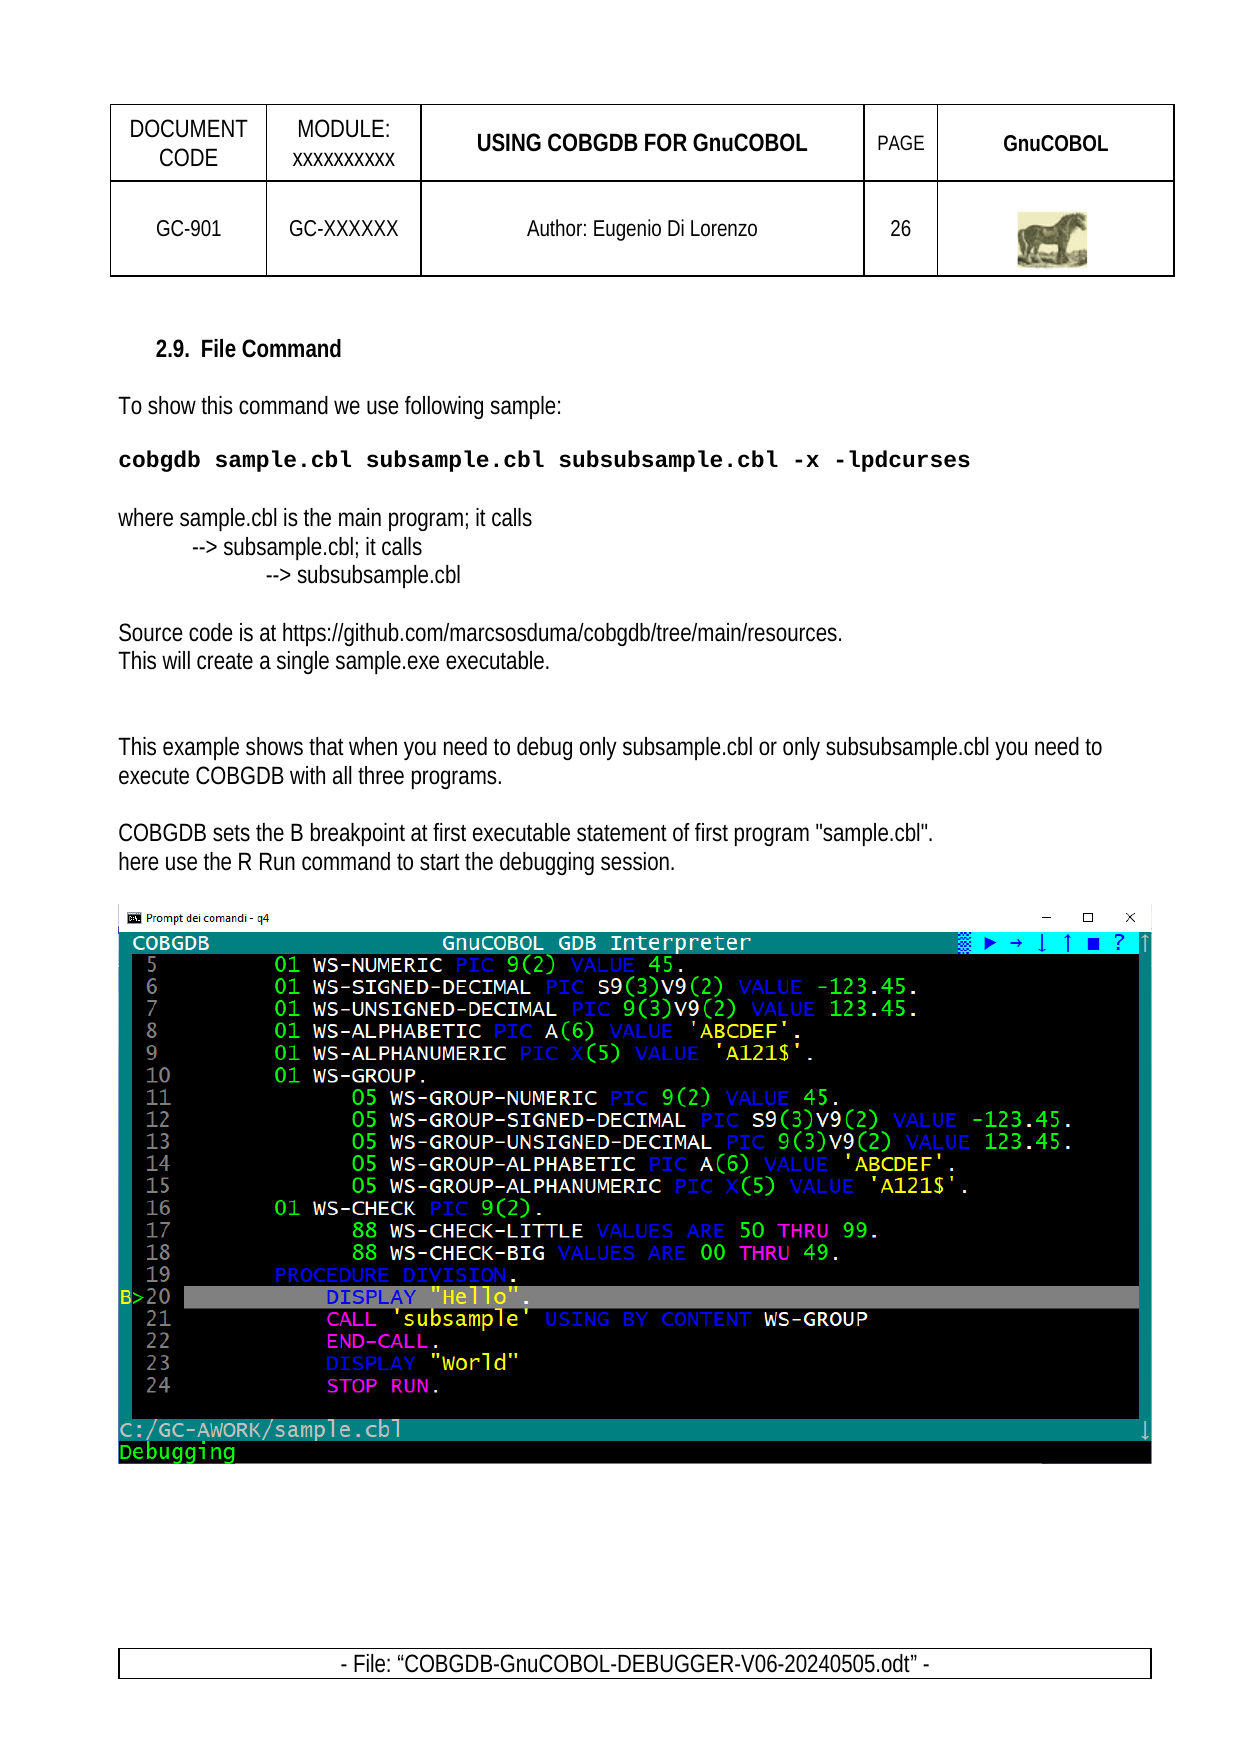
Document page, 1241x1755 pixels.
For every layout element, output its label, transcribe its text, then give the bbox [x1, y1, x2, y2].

text --> subsample.cbl; it calls [118, 532, 1152, 560]
text where sample.cbl is the main program; it calls [118, 503, 1152, 532]
text here use the R Run command to start the debugging session. [118, 847, 1152, 875]
subtitle File Command [156, 334, 1152, 362]
text cobgdb sample.cbl subsample.cbl subsubsample.cbl -x -lpdcurses [118, 448, 1152, 474]
text To show this command we use following sample: [118, 391, 1152, 420]
text --> subsubsample.cbl [118, 560, 1152, 589]
text This will create a single sample.exe executable. [118, 646, 1152, 675]
text COBGDB sets the B breakpoint at first executable statement of first program "sample.cbl". [118, 818, 1152, 847]
text Source code is at https://github.com/marcsosduma/cobgdb/tree/main/resources. [118, 618, 1152, 646]
text This example shows that when you need to debug only subsample.cbl or only subsubsample.cbl you need to execute COBGDB with all three programs. [118, 732, 1152, 789]
